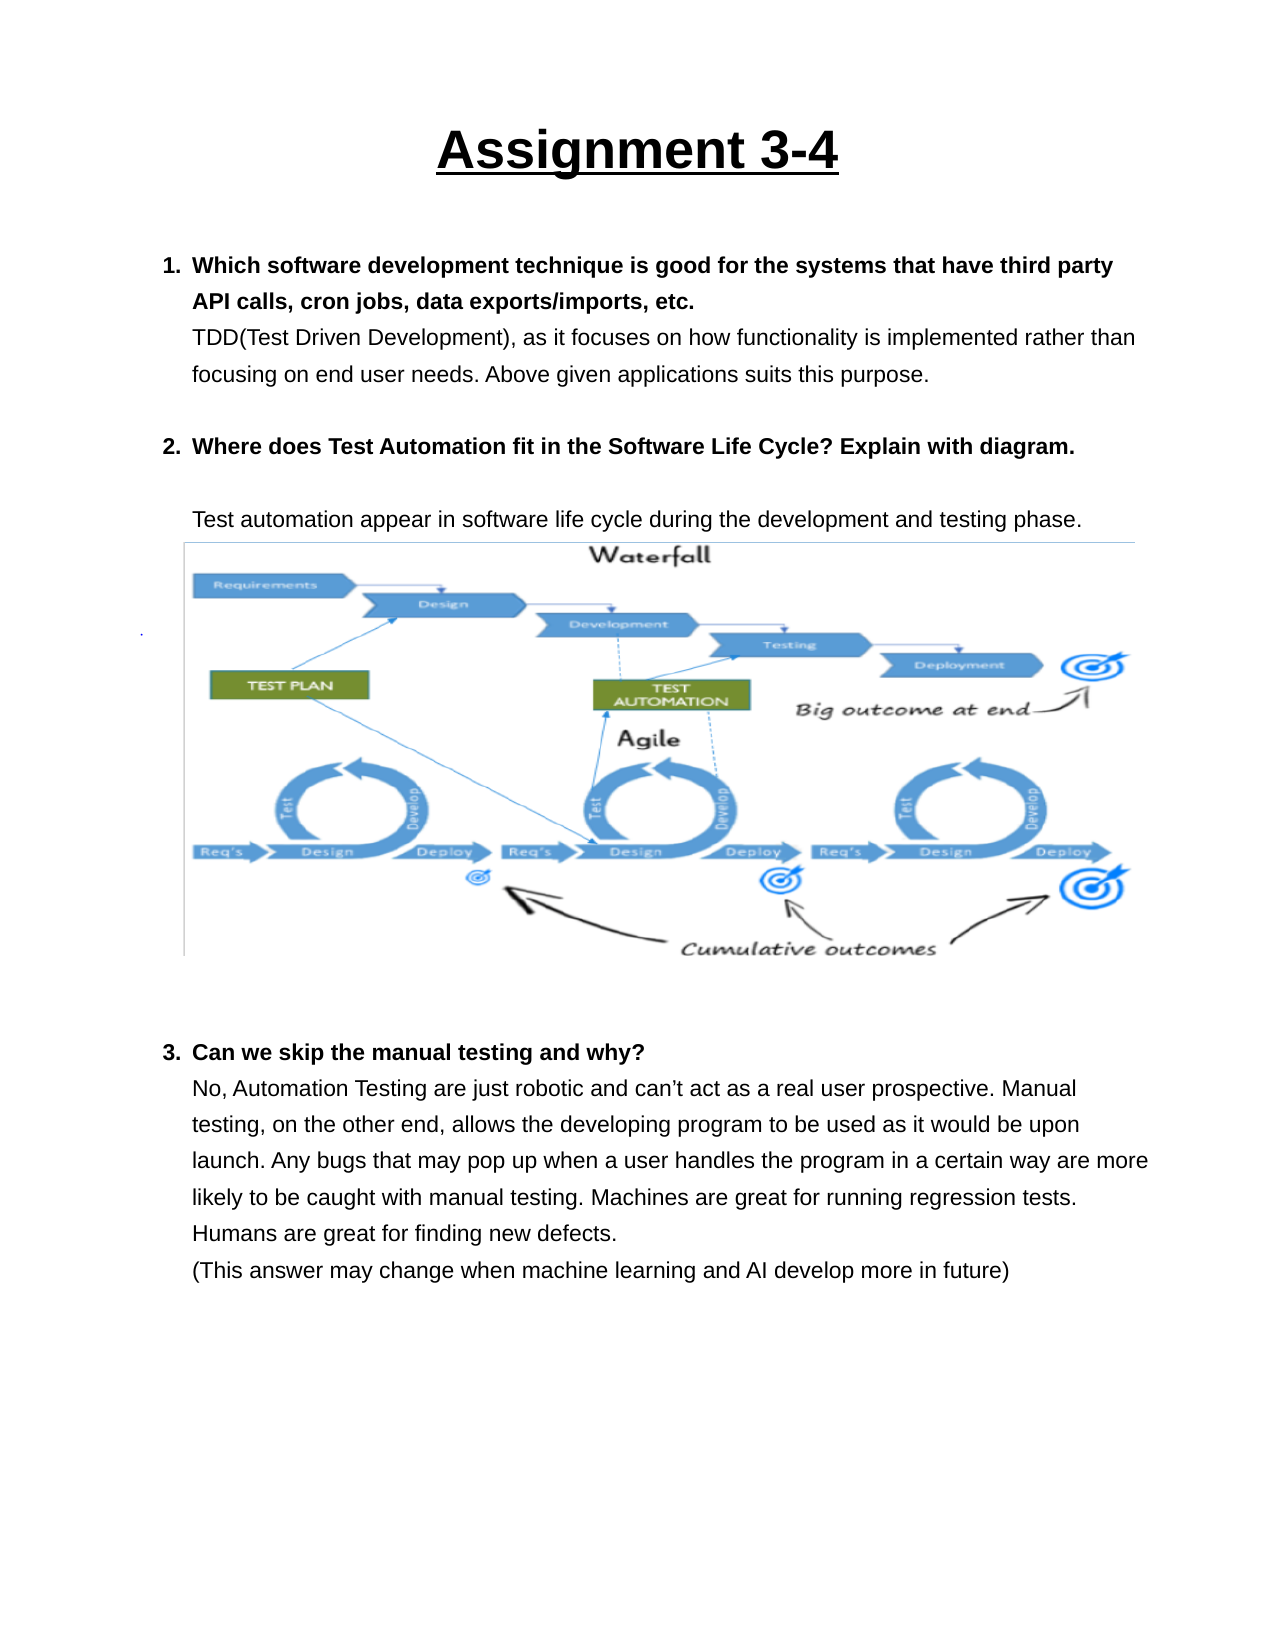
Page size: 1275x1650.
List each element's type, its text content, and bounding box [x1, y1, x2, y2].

list Test automation appear in software life cycle during the development and testing phase. [162, 506, 1157, 532]
text Assignment 3-4 [118, 118, 1157, 180]
list Can we skip the manual testing and why? [162, 1038, 1157, 1065]
list (This answer may change when machine learning and AI develop more in future) [162, 1257, 1157, 1283]
list TDD(Test Driven Development), as it focuses on how functionality is implemented rather than focusing on end user needs. Above given applications suits this purpose. [162, 324, 1157, 387]
list No, Automation Testing are just robotic and can’t act as a real user prospective. Manual testing, on the other end, allows the developing program to be used as it would be upon launch. Any bugs that may pop up when a user handles the program in a certain way are more likely to be caught with manual testing. Machines are great for running regression tests. Humans are great for finding new defects. [162, 1075, 1157, 1247]
list Which software development technique is good for the systems that have third party API calls, cron jobs, data exports/imports, etc. [162, 252, 1157, 314]
list Where does Test Automation fit in the Software Life Cycle? Explain with diagram. [162, 433, 1157, 460]
picture [140, 542, 1135, 956]
